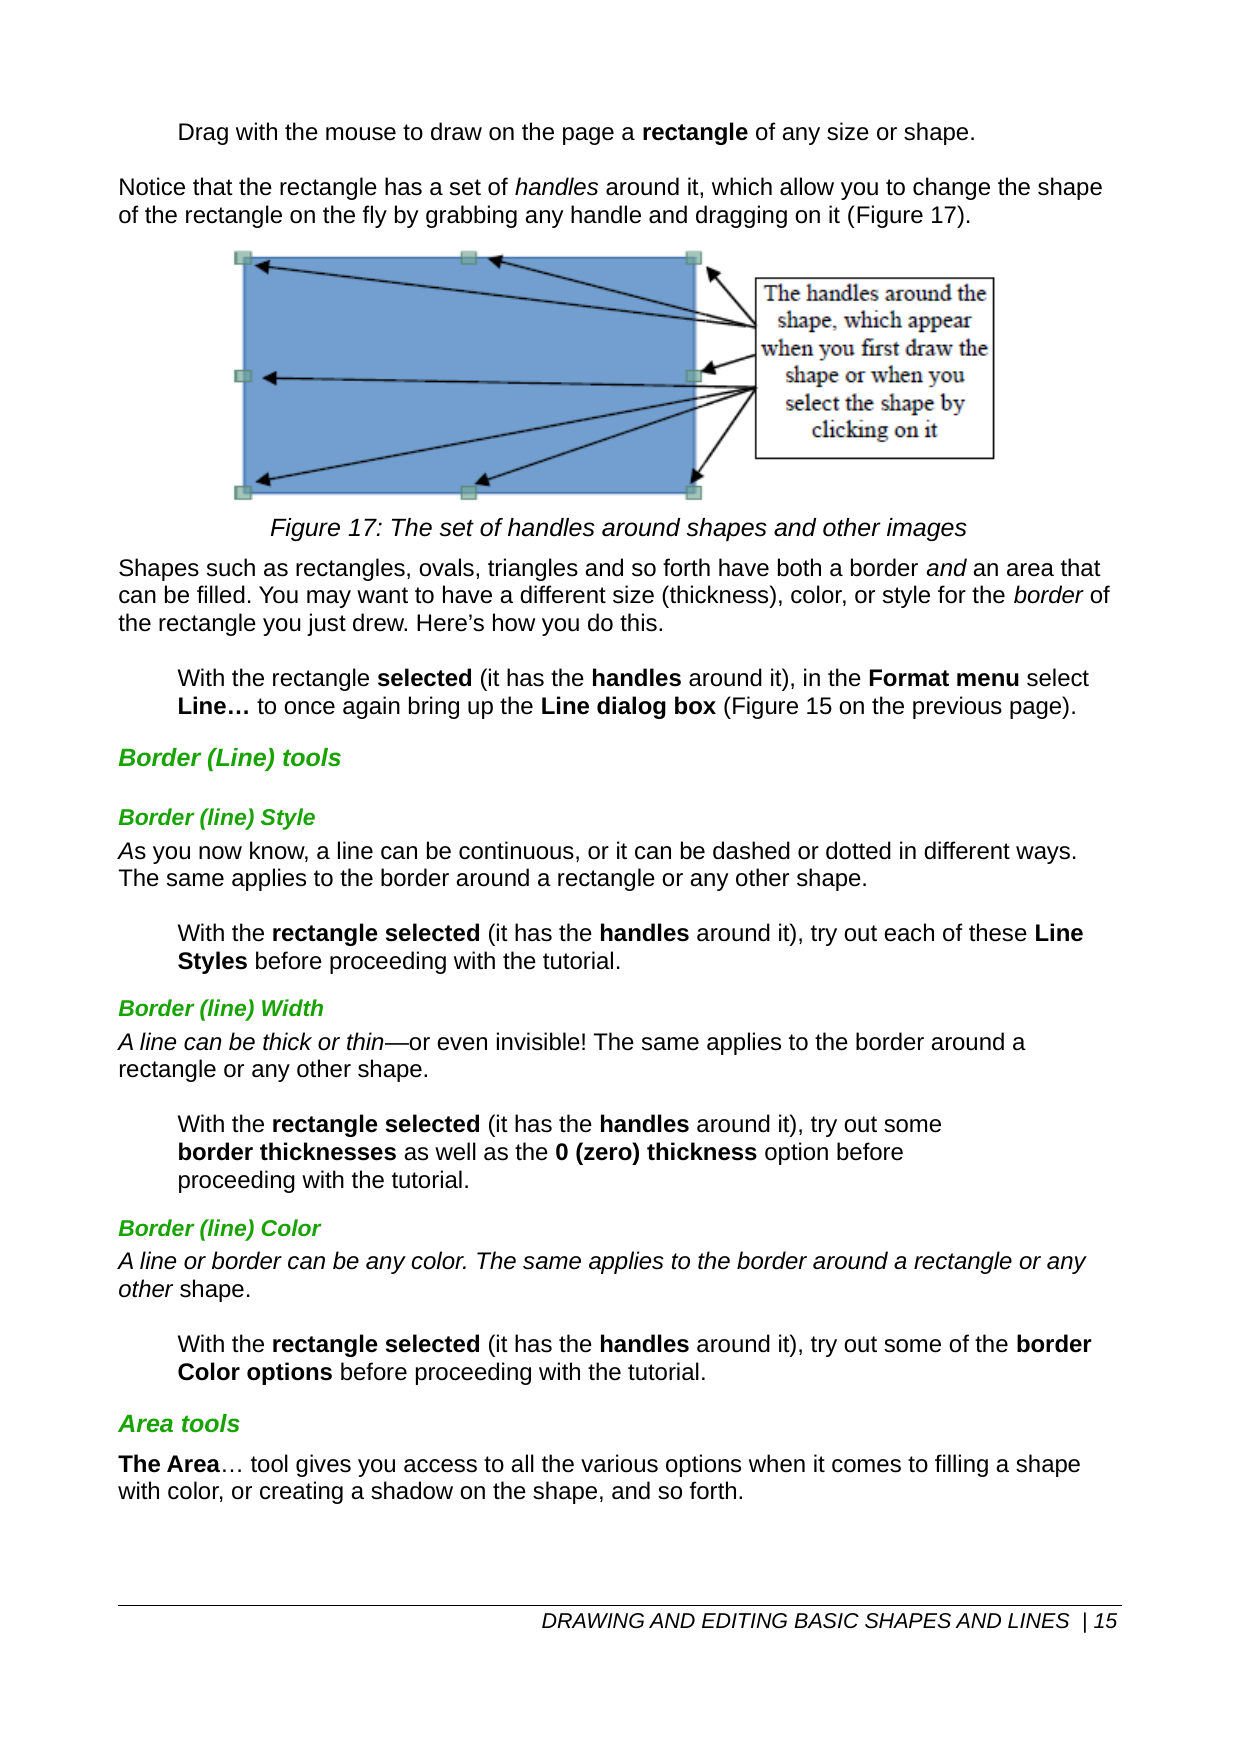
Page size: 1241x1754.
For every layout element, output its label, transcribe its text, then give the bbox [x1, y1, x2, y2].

text With the rectangle selected (it has the handles around it), try out some of the border Color options before proceeding with the tutorial. [177, 1330, 1122, 1385]
subtitle Border (line) Style [118, 804, 1122, 831]
text Shapes such as rectangles, ovals, triangles and so forth have both a border and an area that can be filled. You may want to have a different size (thickness), color, or style for the border of the rectangle you just drew. Here’s how you do this. [118, 554, 1122, 637]
text With the rectangle selected (it has the handles around it), try out some border thicknesses as well as the 0 (zero) thickness option before proceeding with the tutorial. [177, 1110, 1122, 1193]
text The Area… tool gives you access to all the various options when it comes to filling a shape with color, or creating a shadow on the shape, and so forth. [118, 1449, 1122, 1505]
picture [225, 240, 1015, 508]
subtitle Border (line) Width [118, 995, 1122, 1022]
text Figure 17: The set of handles around shapes and other images [226, 508, 1015, 542]
text With the rectangle selected (it has the handles around it), in the Format menu select Line… to once again bring up the Line dialog box (Figure 15 on the previous page). [177, 664, 1122, 719]
subtitle Border (Line) tools [118, 743, 1122, 772]
text A line or border can be any color. The same applies to the border around a rectangle or any other shape. [118, 1247, 1122, 1302]
text A line can be thick or thin—or even invisible! The same applies to the border around a rectangle or any other shape. [118, 1027, 1122, 1083]
subtitle Border (line) Color [118, 1214, 1122, 1241]
subtitle Area tools [118, 1409, 1122, 1438]
text Notice that the rectangle has a set of handles around it, which allow you to change the shape of the rectangle on the fly by grabbing any handle and dragging on it (Figure 17). [118, 173, 1122, 229]
text With the rectangle selected (it has the handles around it), try out each of these Line Styles before proceeding with the tutorial. [177, 919, 1122, 974]
text As you now know, a line can be continuous, or it can be dashed or dotted in different ways. The same applies to the border around a rectangle or any other shape. [118, 837, 1122, 892]
text Drag with the mouse to draw on the page a rectangle of any size or shape. [177, 118, 1122, 146]
